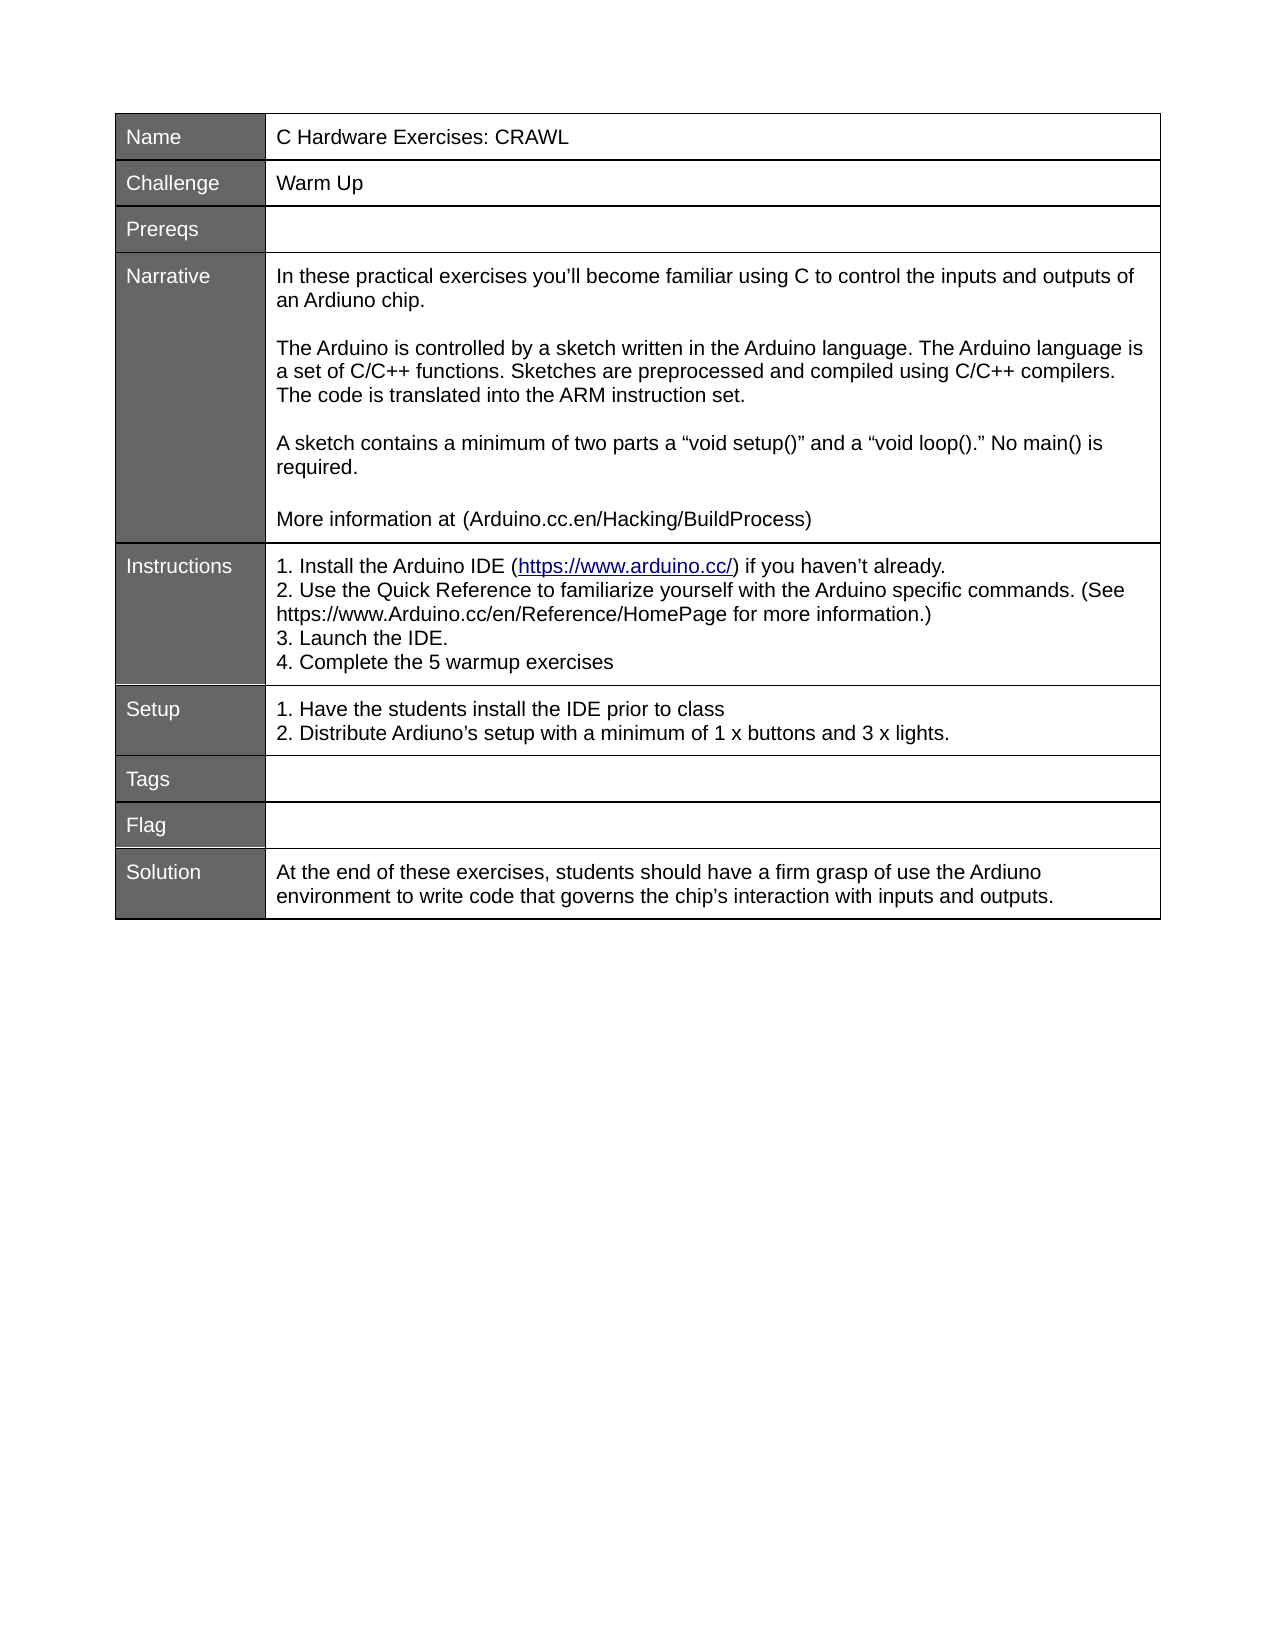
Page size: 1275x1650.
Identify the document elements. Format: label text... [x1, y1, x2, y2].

table_cell Flag [116, 803, 265, 847]
table_cell 1. Have the students install the IDE prior to class 2. Distribute Ardiuno’s setup with a minimum of 1 x buttons and 3 x lights. [266, 686, 1160, 755]
table_cell Narrative [116, 253, 265, 542]
table_cell [266, 756, 1160, 801]
table_cell [266, 207, 1160, 252]
table_cell Tags [116, 756, 265, 801]
table_cell Setup [116, 686, 265, 755]
table_cell 1. Install the Arduino IDE (https://www.arduino.cc/) if you haven’t already. 2. Use the Quick Reference to familiarize yourself with the Arduino specific commands. (See https://www.Arduino.cc/en/Reference/HomePage for more information.) 3. Launch the IDE. 4. Complete the 5 warmup exercises [266, 544, 1160, 684]
table_cell At the end of these exercises, students should have a firm grasp of use the Ardiuno environment to write code that governs the chip’s interaction with inputs and outputs. [266, 849, 1160, 918]
table_cell Solution [116, 849, 265, 918]
table_header Name [116, 114, 265, 159]
table_cell Challenge [116, 161, 265, 205]
table_cell [266, 803, 1160, 847]
table_cell Instructions [116, 544, 265, 684]
table_cell In these practical exercises you’ll become familiar using C to control the inputs and outputs of an Ardiuno chip. The Arduino is controlled by a sketch written in the Arduino language. The Arduino language is a set of C/C++ functions. Sketches are preprocessed and compiled using C/C++ compilers. The code is translated into the ARM instruction set. A sketch contains a minimum of two parts a “void setup()” and a “void loop().” No main() is required. More information at (Arduino.cc.en/Hacking/BuildProcess) [266, 253, 1160, 542]
table_header C Hardware Exercises: CRAWL [266, 114, 1160, 159]
table_cell Prereqs [116, 207, 265, 252]
table_cell Warm Up [266, 161, 1160, 205]
